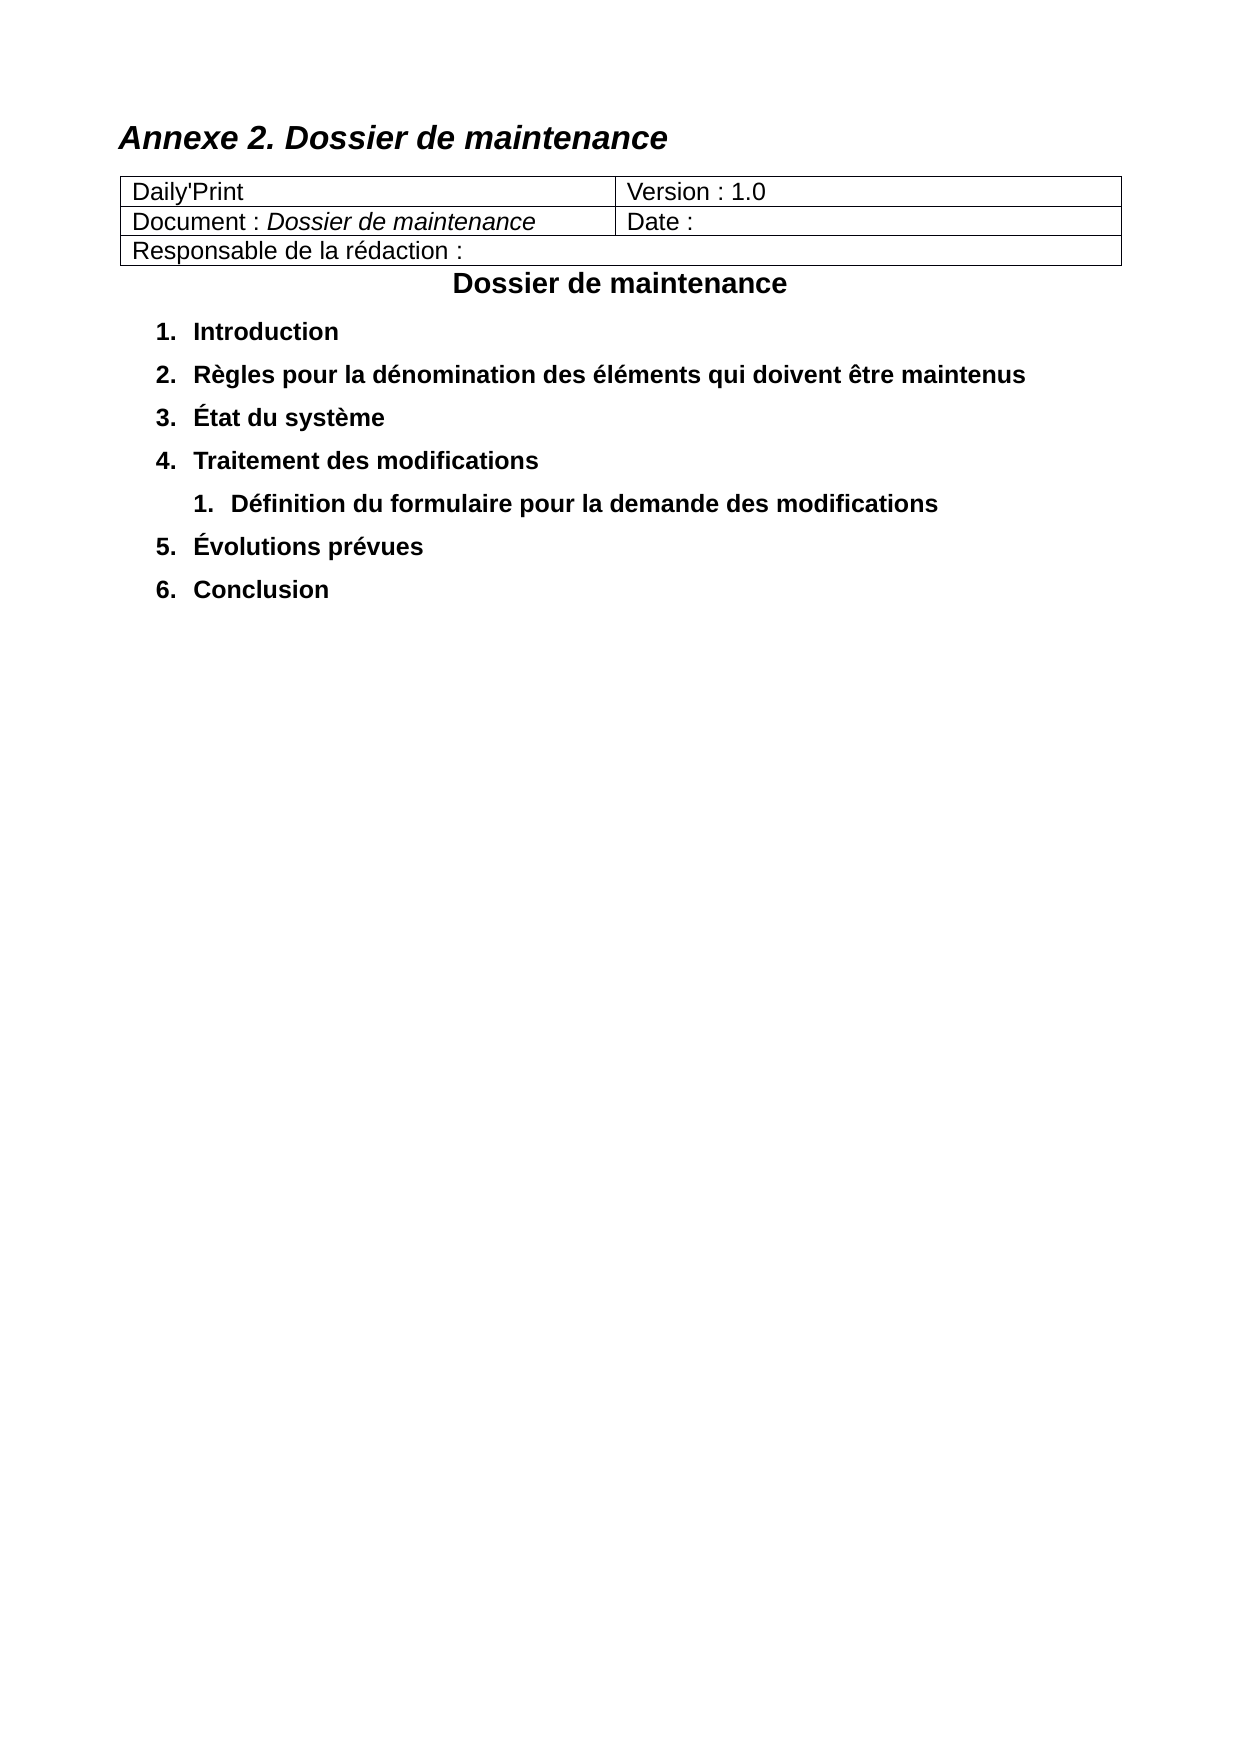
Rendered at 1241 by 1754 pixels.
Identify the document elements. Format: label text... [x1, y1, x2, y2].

list Introduction [156, 316, 1122, 345]
table_header Daily'Print [121, 177, 615, 206]
list État du système [156, 403, 1122, 431]
list Règles pour la dénomination des éléments qui doivent être maintenus [156, 359, 1122, 388]
table_header Version : 1.0 [616, 177, 1121, 206]
table_cell Document : Dossier de maintenance [121, 207, 615, 235]
text Dossier de maintenance [118, 266, 1122, 300]
list Conclusion [156, 575, 1122, 604]
text Annexe 2. Dossier de maintenance [118, 118, 1122, 157]
list Évolutions prévues [156, 532, 1122, 561]
table_cell Responsable de la rédaction : [121, 236, 1121, 265]
table_cell Date : [616, 207, 1121, 235]
list Définition du formulaire pour la demande des modifications [193, 489, 1122, 518]
list Traitement des modifications [156, 446, 1122, 474]
